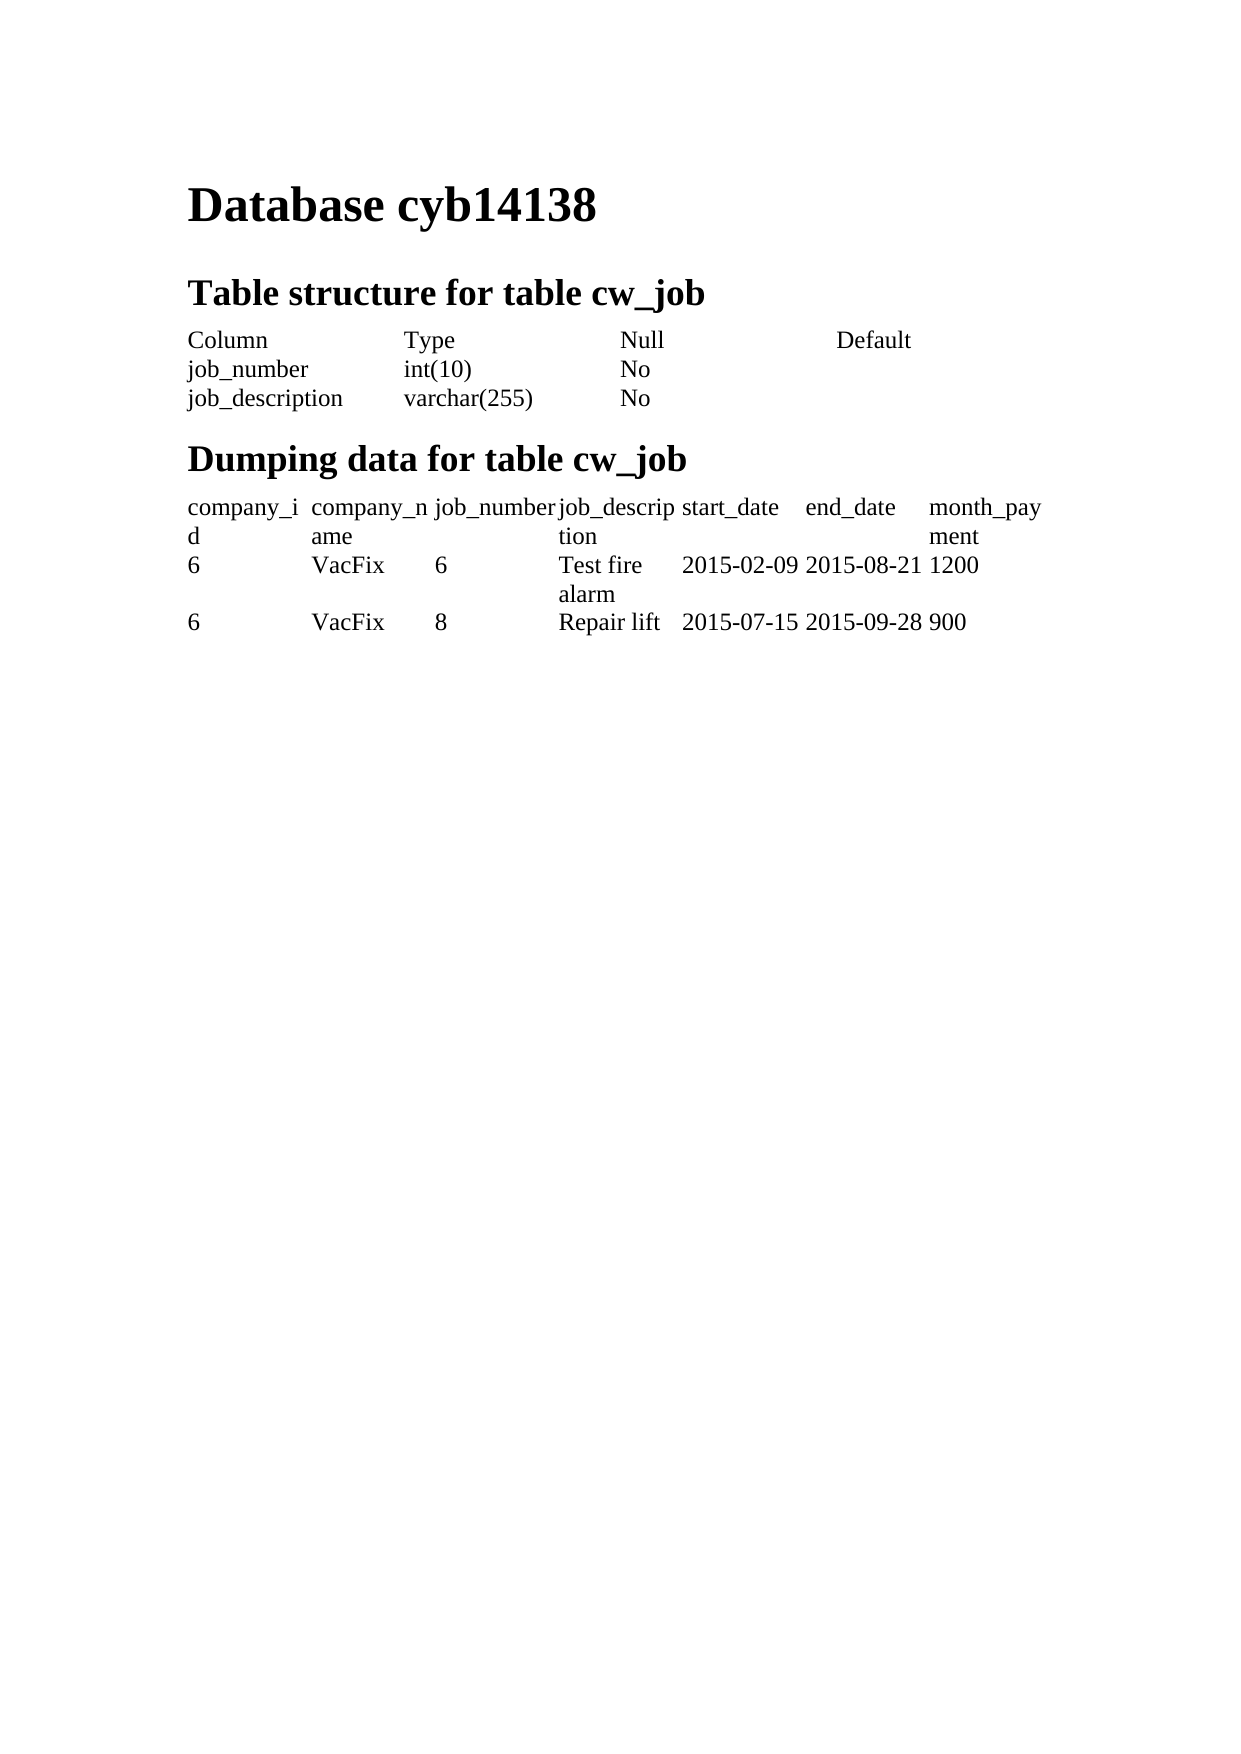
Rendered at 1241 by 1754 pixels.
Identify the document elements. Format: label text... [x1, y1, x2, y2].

subtitle Table structure for table cw_job [187, 270, 1053, 313]
table_header Default [836, 326, 1053, 354]
table_cell job_description [188, 383, 404, 412]
table_cell Test fire alarm [558, 550, 682, 607]
table_cell 2015-02-09 [682, 550, 805, 607]
table_cell varchar(255) [404, 383, 620, 412]
table_cell No [620, 383, 836, 412]
table_header job_number [435, 493, 558, 550]
table_cell 6 [188, 550, 311, 607]
table_cell VacFix [311, 550, 434, 607]
table_header start_date [682, 493, 805, 550]
table_header Type [404, 326, 620, 354]
table_cell 900 [929, 608, 1053, 636]
table_header Column [188, 326, 404, 354]
table_cell 6 [188, 608, 311, 636]
table_cell 2015-07-15 [682, 608, 805, 636]
table_header job_description [558, 493, 682, 550]
table_cell 8 [435, 608, 558, 636]
table_cell VacFix [311, 608, 434, 636]
subtitle Dumping data for table cw_job [187, 437, 1053, 480]
table_cell Repair lift [558, 608, 682, 636]
table_header month_payment [929, 493, 1053, 550]
table_cell job_number [188, 354, 404, 383]
subtitle Database cyb14138 [187, 175, 1053, 232]
table_header company_name [311, 493, 434, 550]
table_cell 2015-08-21 [805, 550, 929, 607]
table_cell int(10) [404, 354, 620, 383]
table_header company_id [188, 493, 311, 550]
table_cell 2015-09-28 [805, 608, 929, 636]
table_cell 1200 [929, 550, 1053, 607]
table_cell 6 [435, 550, 558, 607]
table_cell [836, 383, 1053, 412]
table_header end_date [805, 493, 929, 550]
table_cell No [620, 354, 836, 383]
table_cell [836, 354, 1053, 383]
table_header Null [620, 326, 836, 354]
